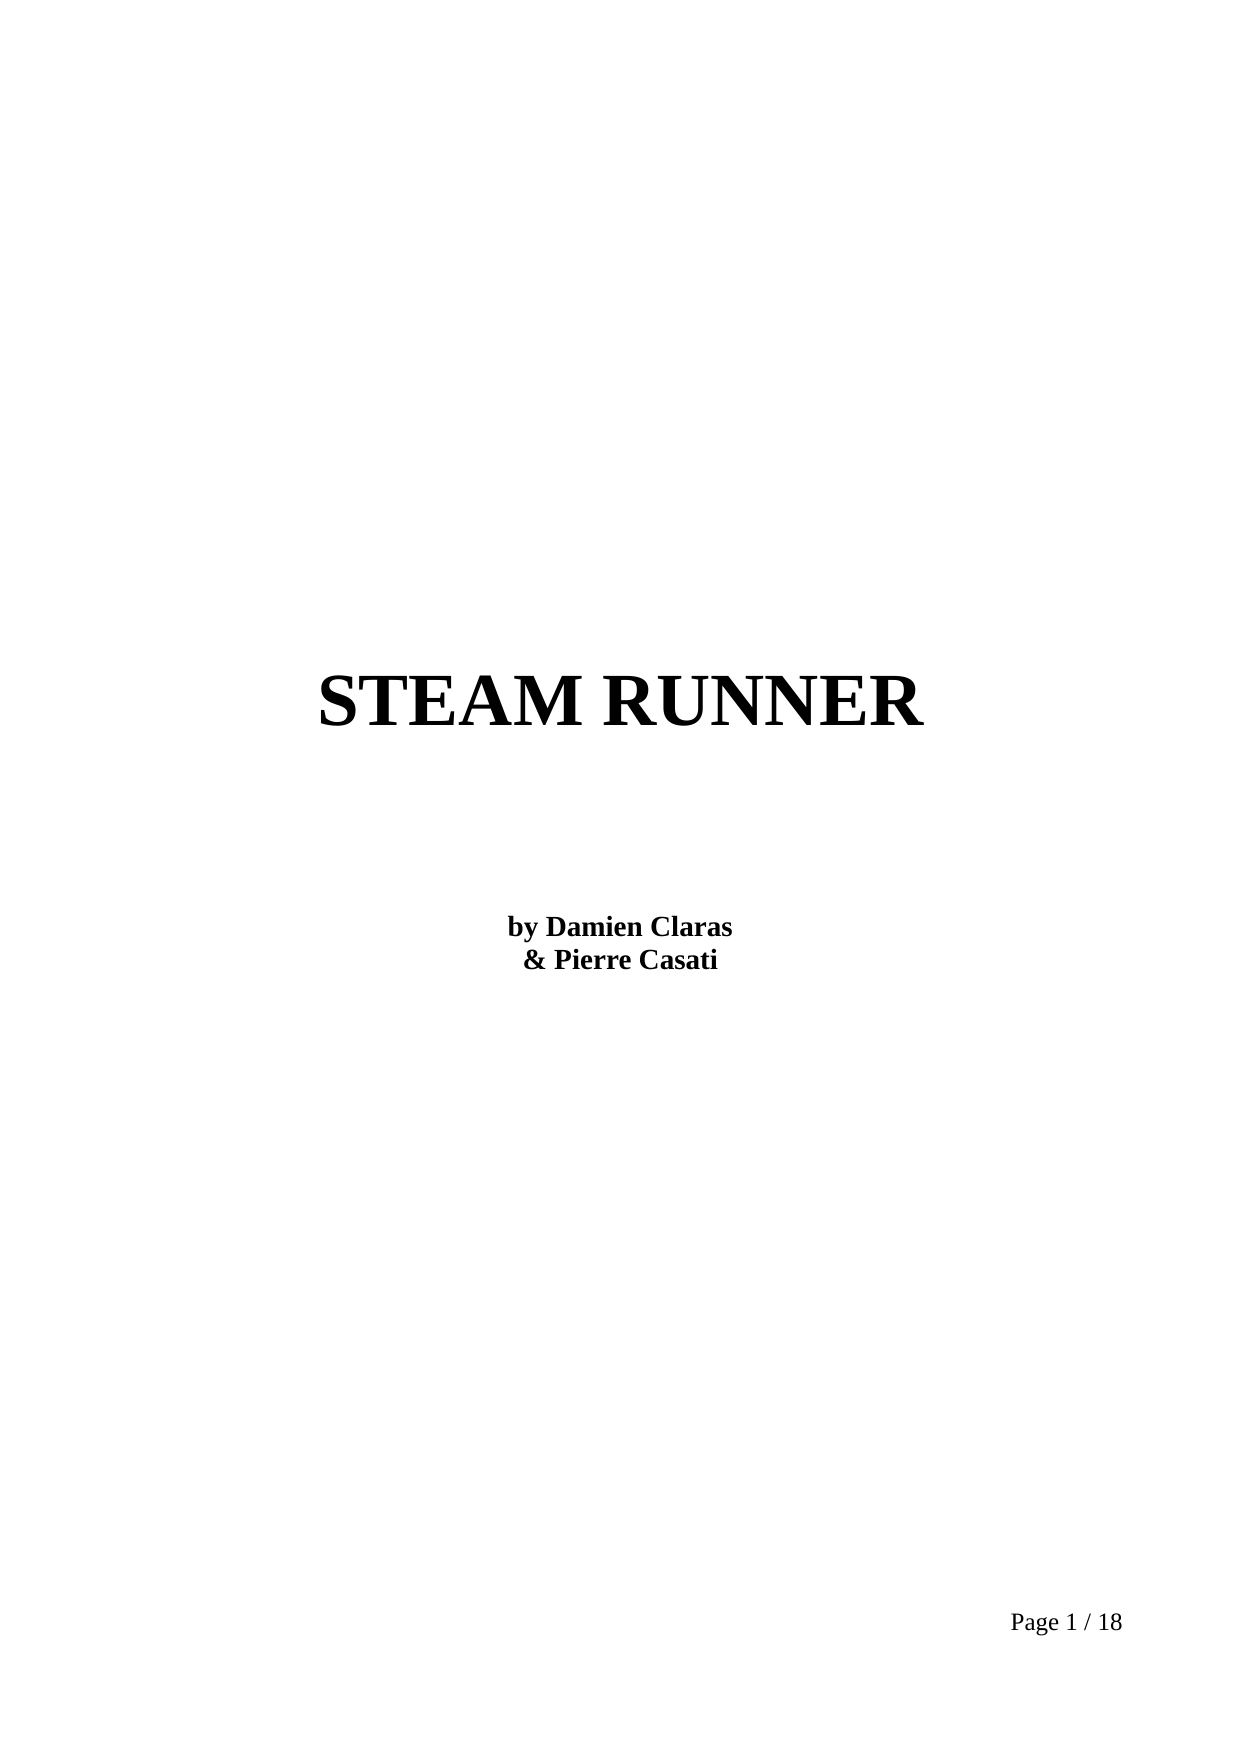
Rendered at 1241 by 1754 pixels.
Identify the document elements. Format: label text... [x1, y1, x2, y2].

text by Damien Claras [118, 909, 1122, 942]
text & Pierre Casati [118, 942, 1122, 976]
text STEAM RUNNER [118, 655, 1122, 741]
